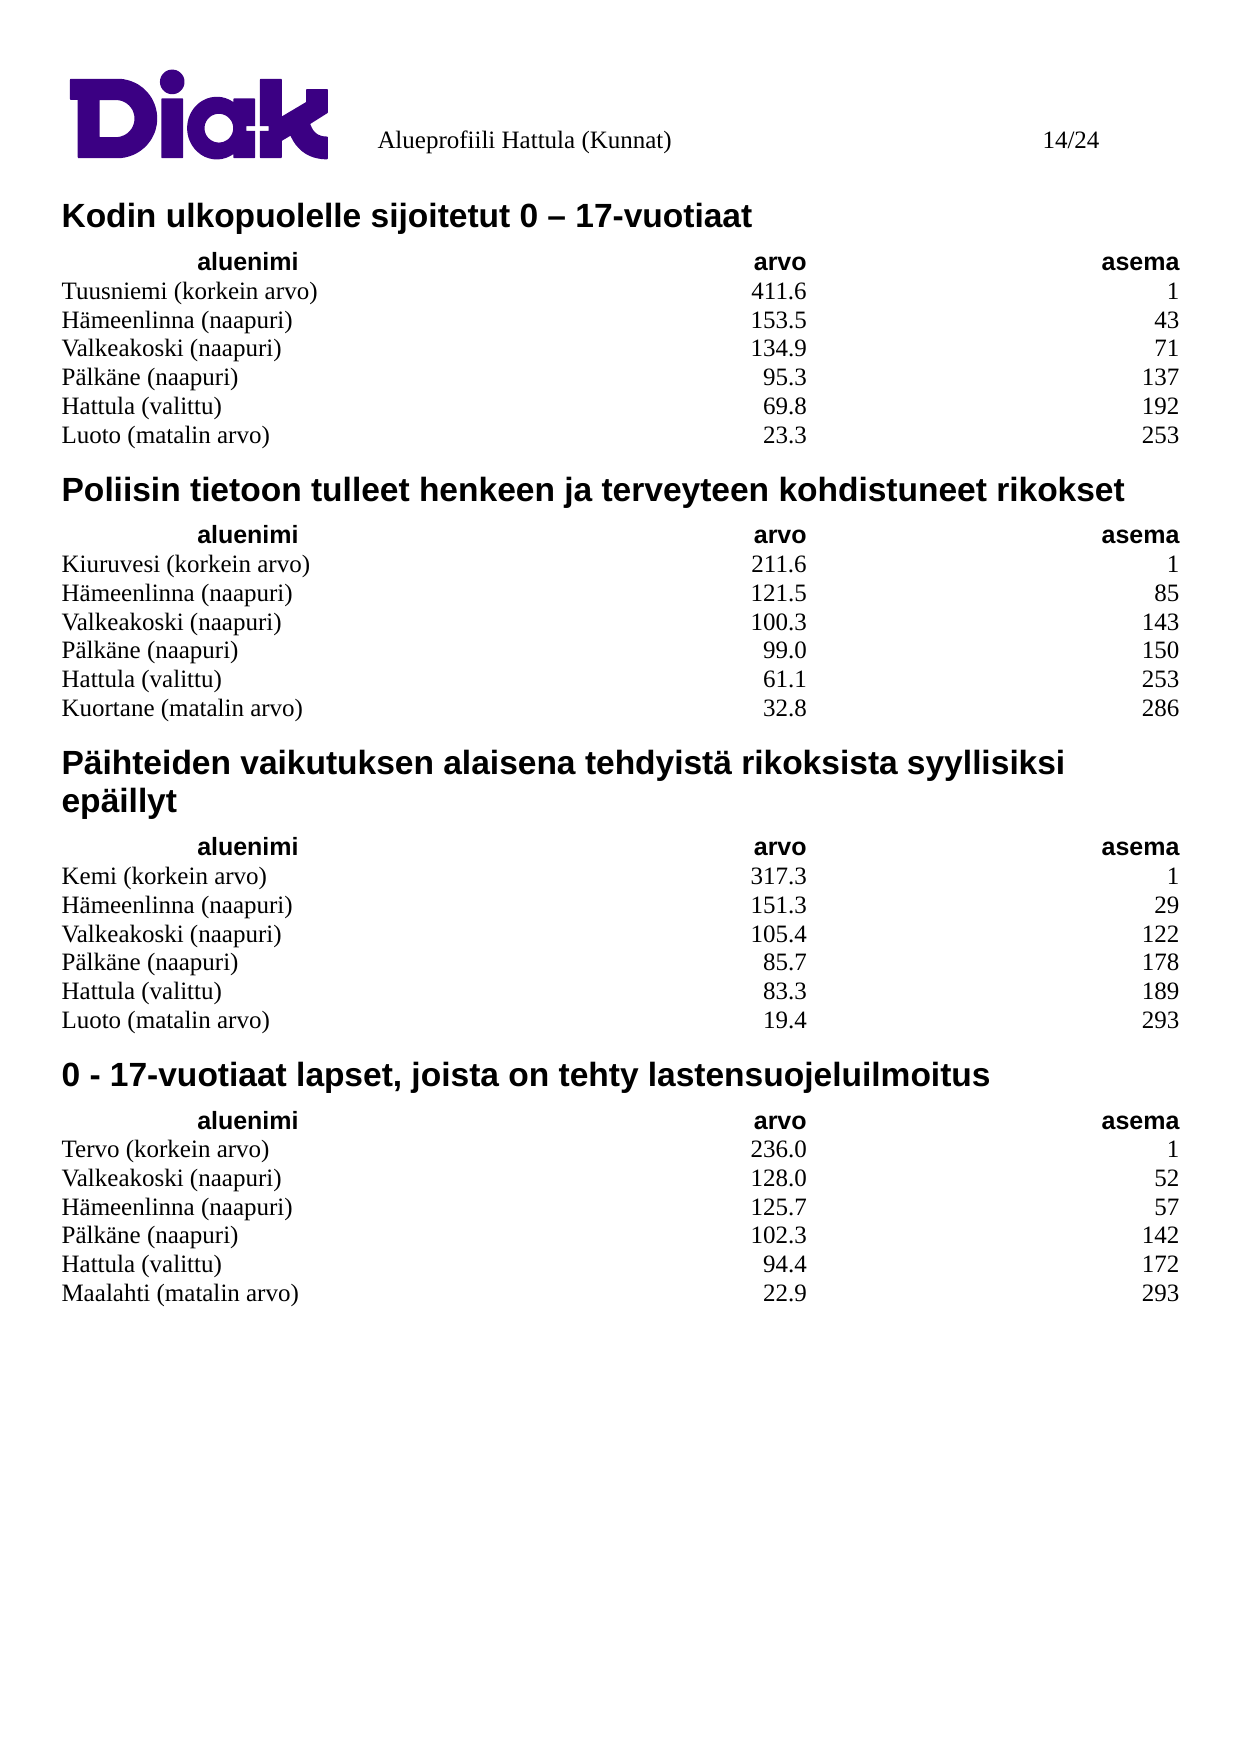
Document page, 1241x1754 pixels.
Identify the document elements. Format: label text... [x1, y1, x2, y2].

table_cell Hattula (valittu) [61, 391, 434, 420]
table_cell 1 [806, 861, 1179, 890]
table_cell 85.7 [434, 948, 806, 976]
table_cell 153.5 [434, 305, 806, 333]
table_cell 293 [806, 1005, 1179, 1034]
table_header asema [806, 833, 1179, 861]
table_cell 151.3 [434, 890, 806, 919]
table_cell Valkeakoski (naapuri) [61, 334, 434, 362]
table_cell 22.9 [434, 1278, 806, 1307]
table_cell 95.3 [434, 362, 806, 391]
table_cell Pälkäne (naapuri) [61, 948, 434, 976]
subtitle Päihteiden vaikutuksen alaisena tehdyistä rikoksista syyllisiksi epäillyt [61, 743, 1179, 820]
table_cell 69.8 [434, 391, 806, 420]
table_cell Hattula (valittu) [61, 1249, 434, 1278]
table_cell 192 [806, 391, 1179, 420]
table_cell 1 [806, 276, 1179, 305]
table_cell 94.4 [434, 1249, 806, 1278]
table_header arvo [434, 521, 806, 549]
table_cell 57 [806, 1192, 1179, 1221]
table_cell Tervo (korkein arvo) [61, 1134, 434, 1163]
table_cell 85 [806, 578, 1179, 607]
table_header arvo [434, 833, 806, 861]
table_cell 178 [806, 948, 1179, 976]
table_header aluenimi [61, 833, 434, 861]
table_cell 411.6 [434, 276, 806, 305]
table_cell 83.3 [434, 976, 806, 1005]
table_cell 102.3 [434, 1221, 806, 1249]
table_cell Hämeenlinna (naapuri) [61, 890, 434, 919]
table_cell 134.9 [434, 334, 806, 362]
table_cell Maalahti (matalin arvo) [61, 1278, 434, 1307]
table_cell 43 [806, 305, 1179, 333]
subtitle Kodin ulkopuolelle sijoitetut 0 – 17-vuotiaat [61, 196, 1179, 235]
table_cell 61.1 [434, 664, 806, 693]
table_cell 125.7 [434, 1192, 806, 1221]
table_cell 150 [806, 636, 1179, 664]
table_cell Kemi (korkein arvo) [61, 861, 434, 890]
table_cell Valkeakoski (naapuri) [61, 919, 434, 947]
table_cell Hattula (valittu) [61, 664, 434, 693]
table_cell 19.4 [434, 1005, 806, 1034]
table_cell Luoto (matalin arvo) [61, 420, 434, 448]
table_cell 1 [806, 1134, 1179, 1163]
table_cell 71 [806, 334, 1179, 362]
table_cell Pälkäne (naapuri) [61, 636, 434, 664]
table_cell Valkeakoski (naapuri) [61, 1163, 434, 1192]
table_cell 236.0 [434, 1134, 806, 1163]
table_header arvo [434, 1106, 806, 1134]
table_header aluenimi [61, 1106, 434, 1134]
table_header aluenimi [61, 521, 434, 549]
table_cell 172 [806, 1249, 1179, 1278]
table_cell Kuortane (matalin arvo) [61, 693, 434, 722]
table_cell 29 [806, 890, 1179, 919]
table_cell Luoto (matalin arvo) [61, 1005, 434, 1034]
table_header asema [806, 521, 1179, 549]
table_cell Kiuruvesi (korkein arvo) [61, 549, 434, 578]
table_header asema [806, 1106, 1179, 1134]
table_cell Hämeenlinna (naapuri) [61, 578, 434, 607]
table_cell Hämeenlinna (naapuri) [61, 1192, 434, 1221]
table_cell Valkeakoski (naapuri) [61, 607, 434, 636]
table_cell 32.8 [434, 693, 806, 722]
table_cell 128.0 [434, 1163, 806, 1192]
table_cell Tuusniemi (korkein arvo) [61, 276, 434, 305]
table_cell Hämeenlinna (naapuri) [61, 305, 434, 333]
table_cell 286 [806, 693, 1179, 722]
table_cell 99.0 [434, 636, 806, 664]
subtitle Poliisin tietoon tulleet henkeen ja terveyteen kohdistuneet rikokset [61, 469, 1179, 508]
table_header asema [806, 247, 1179, 276]
table_cell 293 [806, 1278, 1179, 1307]
table_cell 100.3 [434, 607, 806, 636]
table_cell 253 [806, 420, 1179, 448]
table_cell 211.6 [434, 549, 806, 578]
table_cell Pälkäne (naapuri) [61, 1221, 434, 1249]
table_cell 189 [806, 976, 1179, 1005]
table_header aluenimi [61, 247, 434, 276]
table_cell 122 [806, 919, 1179, 947]
subtitle 0 - 17-vuotiaat lapset, joista on tehty lastensuojeluilmoitus [61, 1054, 1179, 1093]
table_cell 317.3 [434, 861, 806, 890]
table_cell 105.4 [434, 919, 806, 947]
table_cell 121.5 [434, 578, 806, 607]
table_cell 1 [806, 549, 1179, 578]
table_cell Hattula (valittu) [61, 976, 434, 1005]
table_cell Pälkäne (naapuri) [61, 362, 434, 391]
table_cell 143 [806, 607, 1179, 636]
table_cell 142 [806, 1221, 1179, 1249]
table_header arvo [434, 247, 806, 276]
table_cell 253 [806, 664, 1179, 693]
table_cell 52 [806, 1163, 1179, 1192]
table_cell 137 [806, 362, 1179, 391]
table_cell 23.3 [434, 420, 806, 448]
